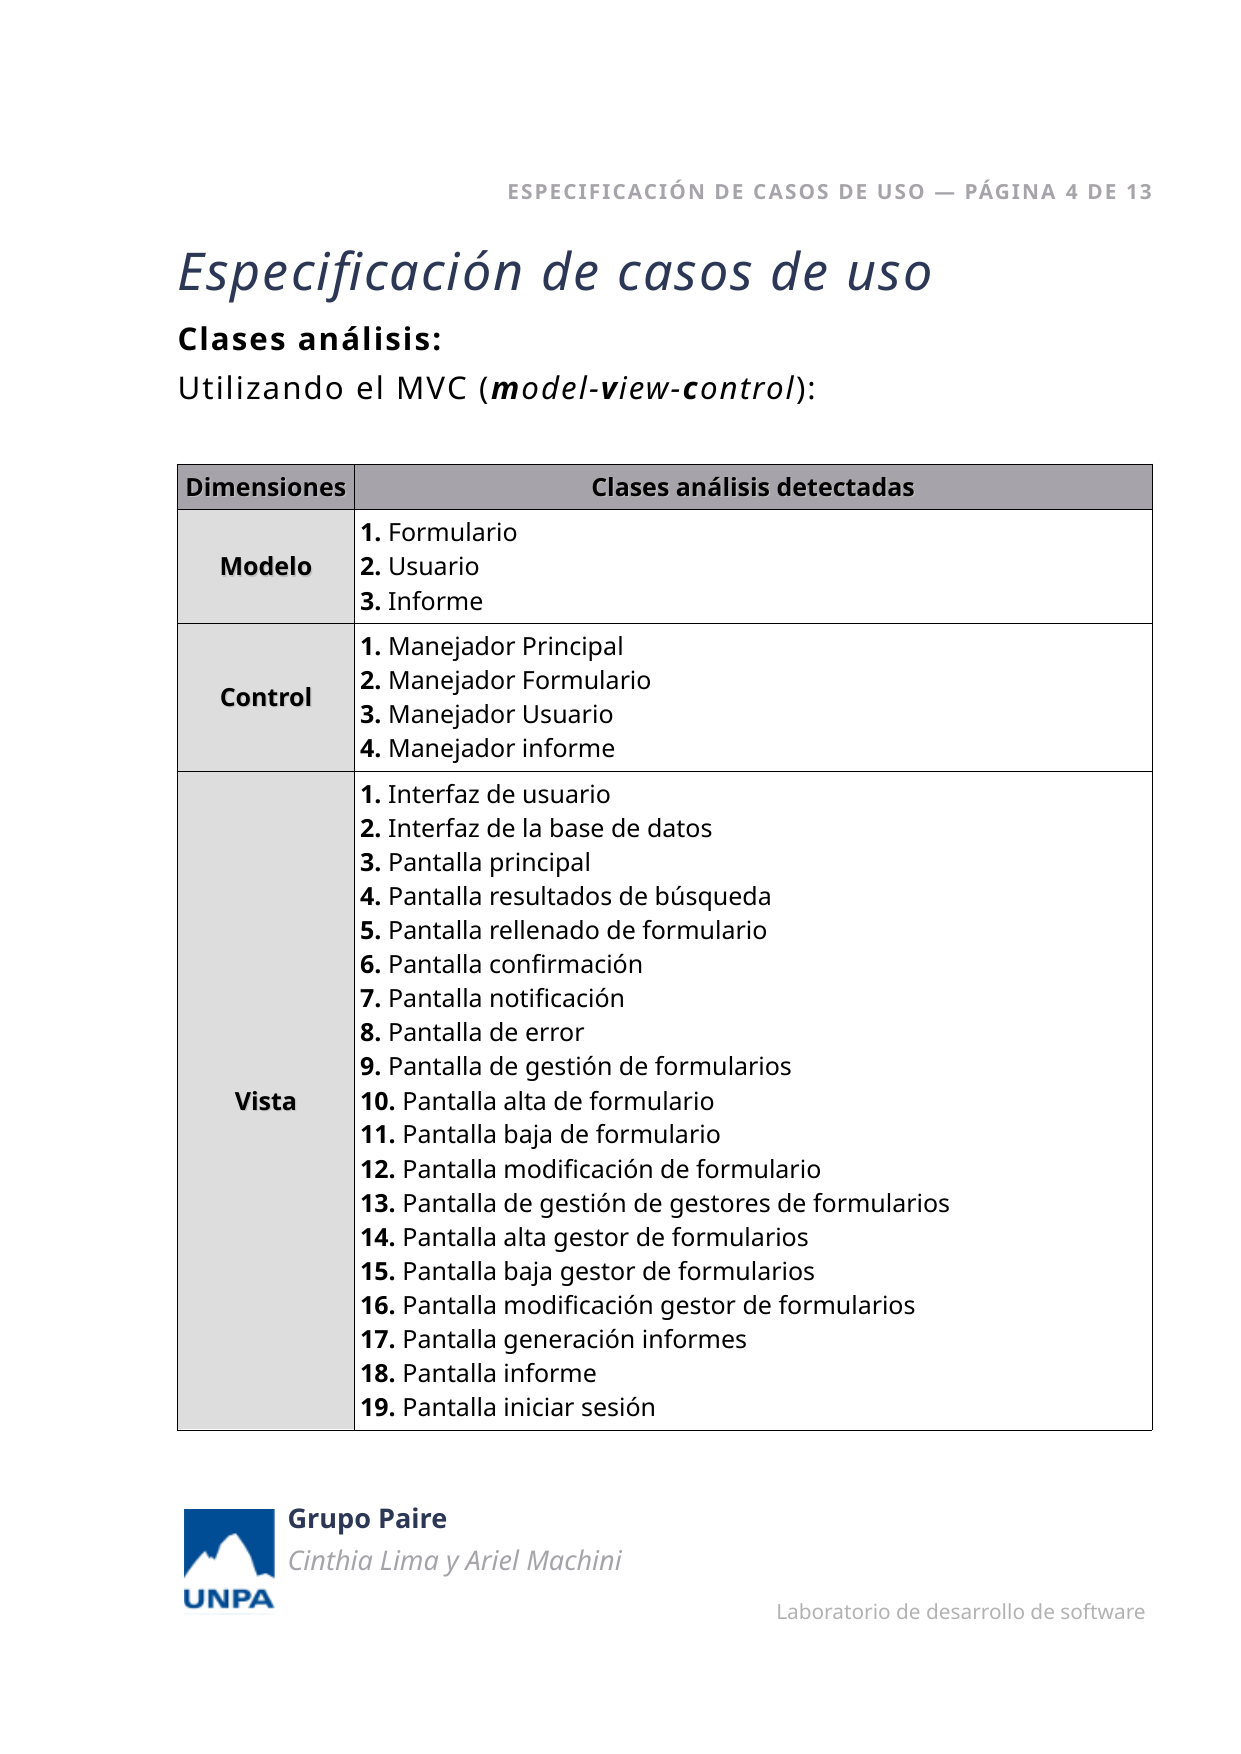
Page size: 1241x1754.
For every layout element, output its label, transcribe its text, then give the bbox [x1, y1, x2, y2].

table_header Dimensiones [178, 465, 354, 509]
text Especificación de casos de uso [177, 235, 1152, 306]
table_header Clases análisis detectadas [355, 465, 1152, 509]
picture [184, 1509, 275, 1615]
text Utilizando el MVC (model-view-control): [177, 366, 1152, 408]
table_cell Vista [178, 772, 354, 1429]
table_cell Control [178, 624, 354, 771]
text Clases análisis: [177, 317, 1152, 359]
table_cell 1. Manejador Principal 2. Manejador Formulario 3. Manejador Usuario 4. Manejador informe [355, 624, 1152, 771]
table_cell Modelo [178, 510, 354, 623]
table_cell 1. Interfaz de usuario 2. Interfaz de la base de datos 3. Pantalla principal 4. Pantalla resultados de búsqueda 5. Pantalla rellenado de formulario 6. Pantalla confirmación 7. Pantalla notificación 8. Pantalla de error 9. Pantalla de gestión de formularios 10. Pantalla alta de formulario 11. Pantalla baja de formulario 12. Pantalla modificación de formulario 13. Pantalla de gestión de gestores de formularios 14. Pantalla alta gestor de formularios 15. Pantalla baja gestor de formularios 16. Pantalla modificación gestor de formularios 17. Pantalla generación informes 18. Pantalla informe 19. Pantalla iniciar sesión [355, 772, 1152, 1429]
table_cell 1. Formulario 2. Usuario 3. Informe [355, 510, 1152, 623]
